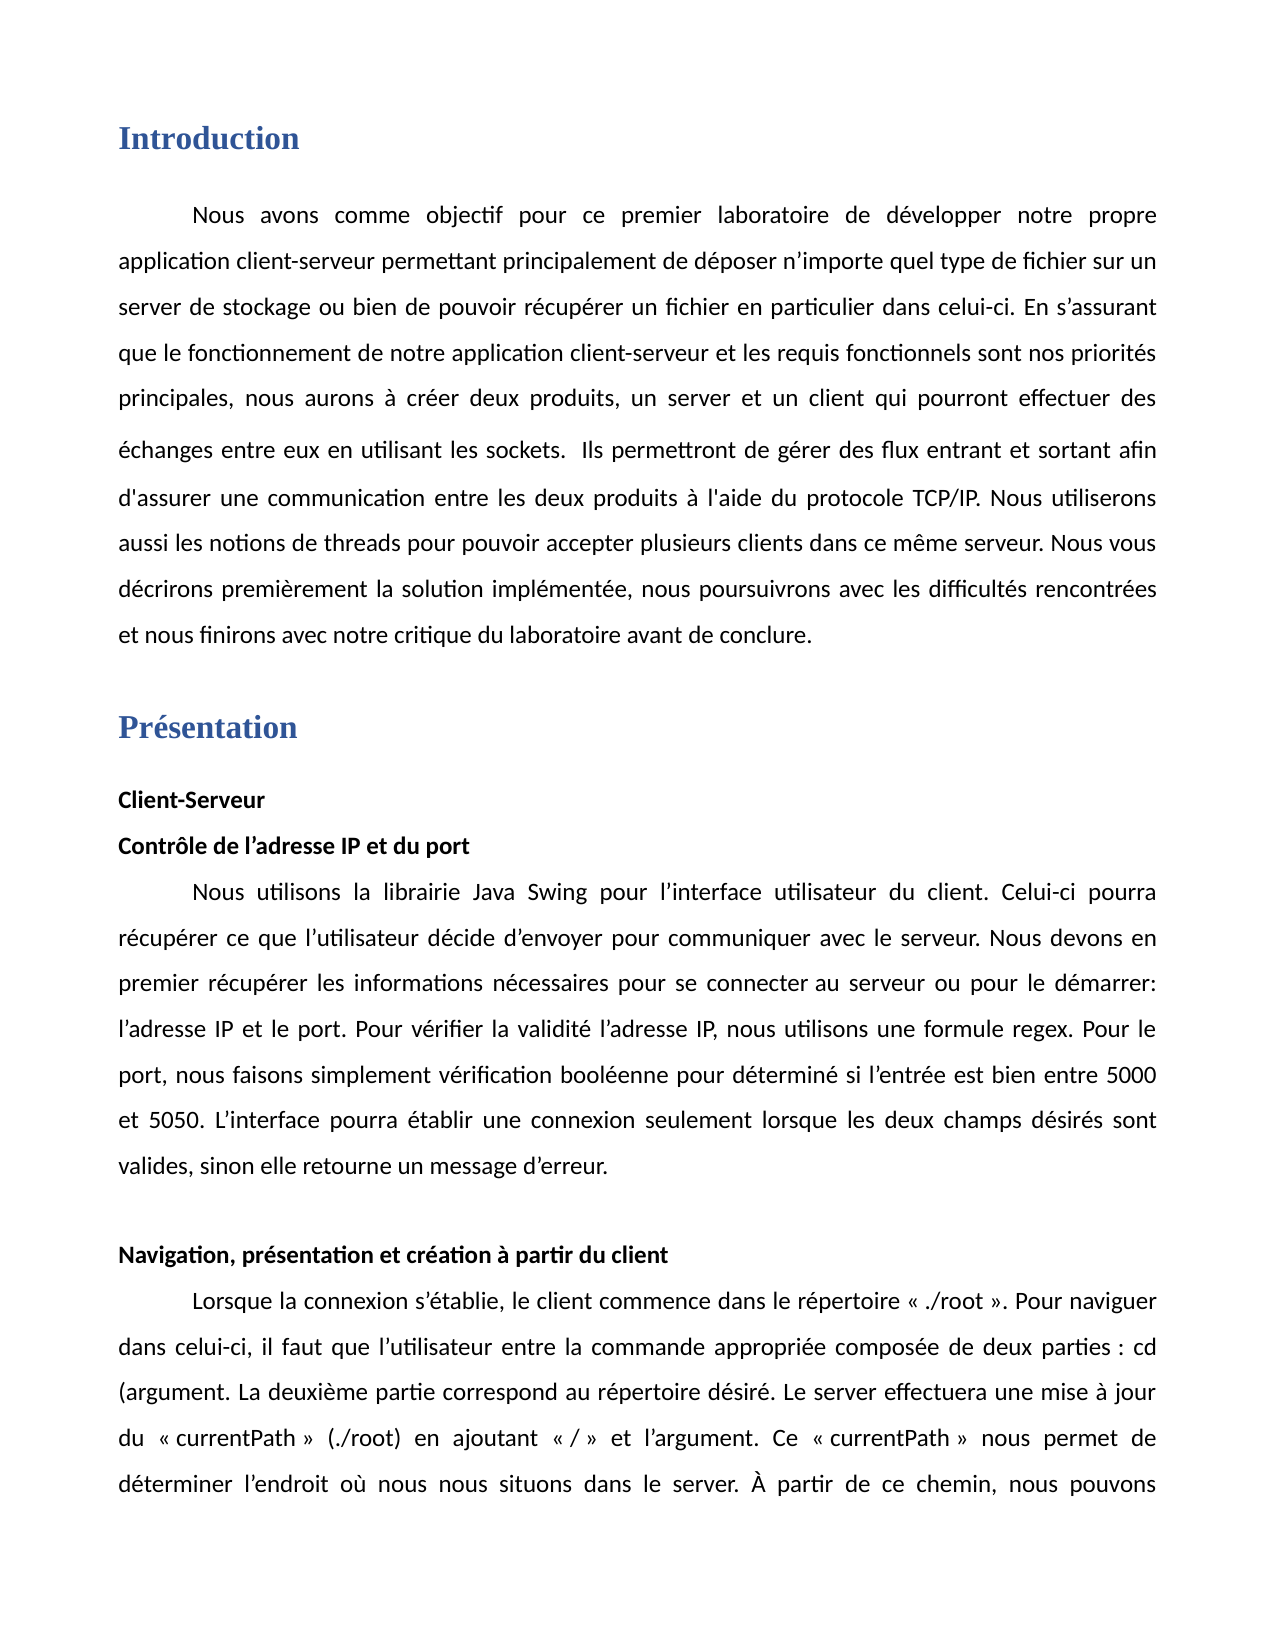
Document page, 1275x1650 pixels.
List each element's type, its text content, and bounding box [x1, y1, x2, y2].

text Navigation, présentation et création à partir du client [118, 1239, 1157, 1270]
text Présentation [118, 708, 1157, 746]
text Contrôle de l’adresse IP et du port [118, 830, 1157, 861]
text Nous utilisons la librairie Java Swing pour l’interface utilisateur du client. Celui-ci pourra récupérer ce que l’utilisateur décide d’envoyer pour communiquer avec le serveur. Nous devons en premier récupérer les informations nécessaires pour se connecter au serveur ou pour le démarrer: l’adresse IP et le port. Pour vérifier la validité l’adresse IP, nous utilisons une formule regex. Pour le port, nous faisons simplement vérification booléenne pour déterminé si l’entrée est bien entre 5000 et 5050. L’interface pourra établir une connexion seulement lorsque les deux champs désirés sont valides, sinon elle retourne un message d’erreur. [118, 876, 1157, 1181]
text Nous avons comme objectif pour ce premier laboratoire de développer notre propre application client-serveur permettant principalement de déposer n’importe quel type de fichier sur un server de stockage ou bien de pouvoir récupérer un fichier en particulier dans celui-ci. En s’assurant que le fonctionnement de notre application client-serveur et les requis fonctionnels sont nos priorités principales, nous aurons à créer deux produits, un server et un client qui pourront effectuer des échanges entre eux en utilisant les sockets. Ils permettront de gérer des flux entrant et sortant afin d'assurer une communication entre les deux produits à l'aide du protocole TCP/IP. Nous utiliserons aussi les notions de threads pour pouvoir accepter plusieurs clients dans ce même serveur. Nous vous décrirons premièrement la solution implémentée, nous poursuivrons avec les difficultés rencontrées et nous finirons avec notre critique du laboratoire avant de conclure. [118, 199, 1157, 649]
text Introduction [118, 118, 1157, 156]
text Lorsque la connexion s’établie, le client commence dans le répertoire « ./root ». Pour naviguer dans celui-ci, il faut que l’utilisateur entre la commande appropriée composée de deux parties : cd (argument. La deuxième partie correspond au répertoire désiré. Le server effectuera une mise à jour du « currentPath » (./root) en ajoutant « / » et l’argument. Ce « currentPath » nous permet de déterminer l’endroit où nous nous situons dans le server. À partir de ce chemin, nous pouvons [118, 1285, 1157, 1498]
text Client-Serveur [118, 784, 1157, 815]
